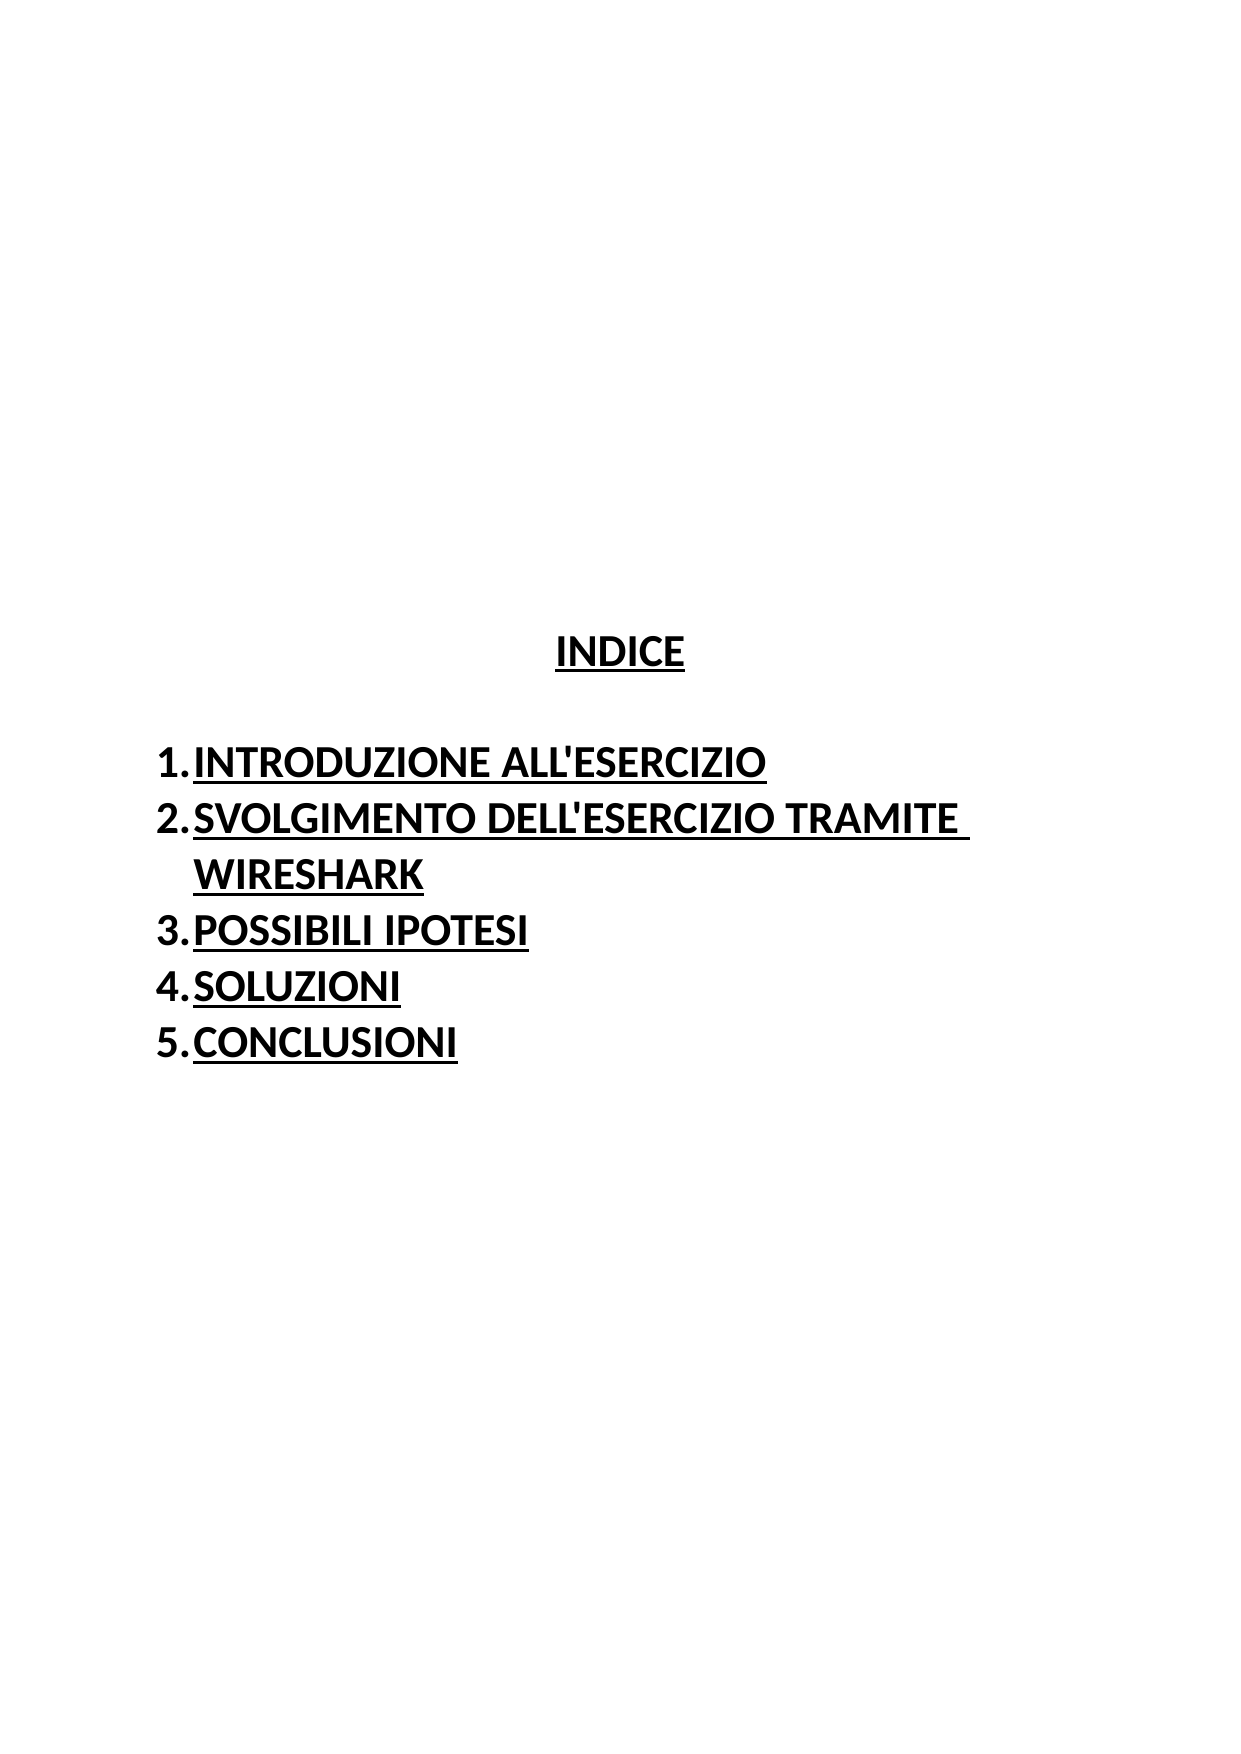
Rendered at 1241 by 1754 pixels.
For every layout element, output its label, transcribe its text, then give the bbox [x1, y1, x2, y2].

list INTRODUZIONE ALL'ESERCIZIO [156, 733, 1122, 789]
text INDICE [118, 622, 1122, 677]
list CONCLUSIONI [156, 1013, 1122, 1069]
list SVOLGIMENTO DELL'ESERCIZIO TRAMITE WIRESHARK [156, 789, 1122, 901]
list POSSIBILI IPOTESI [156, 901, 1122, 957]
list SOLUZIONI [156, 957, 1122, 1013]
